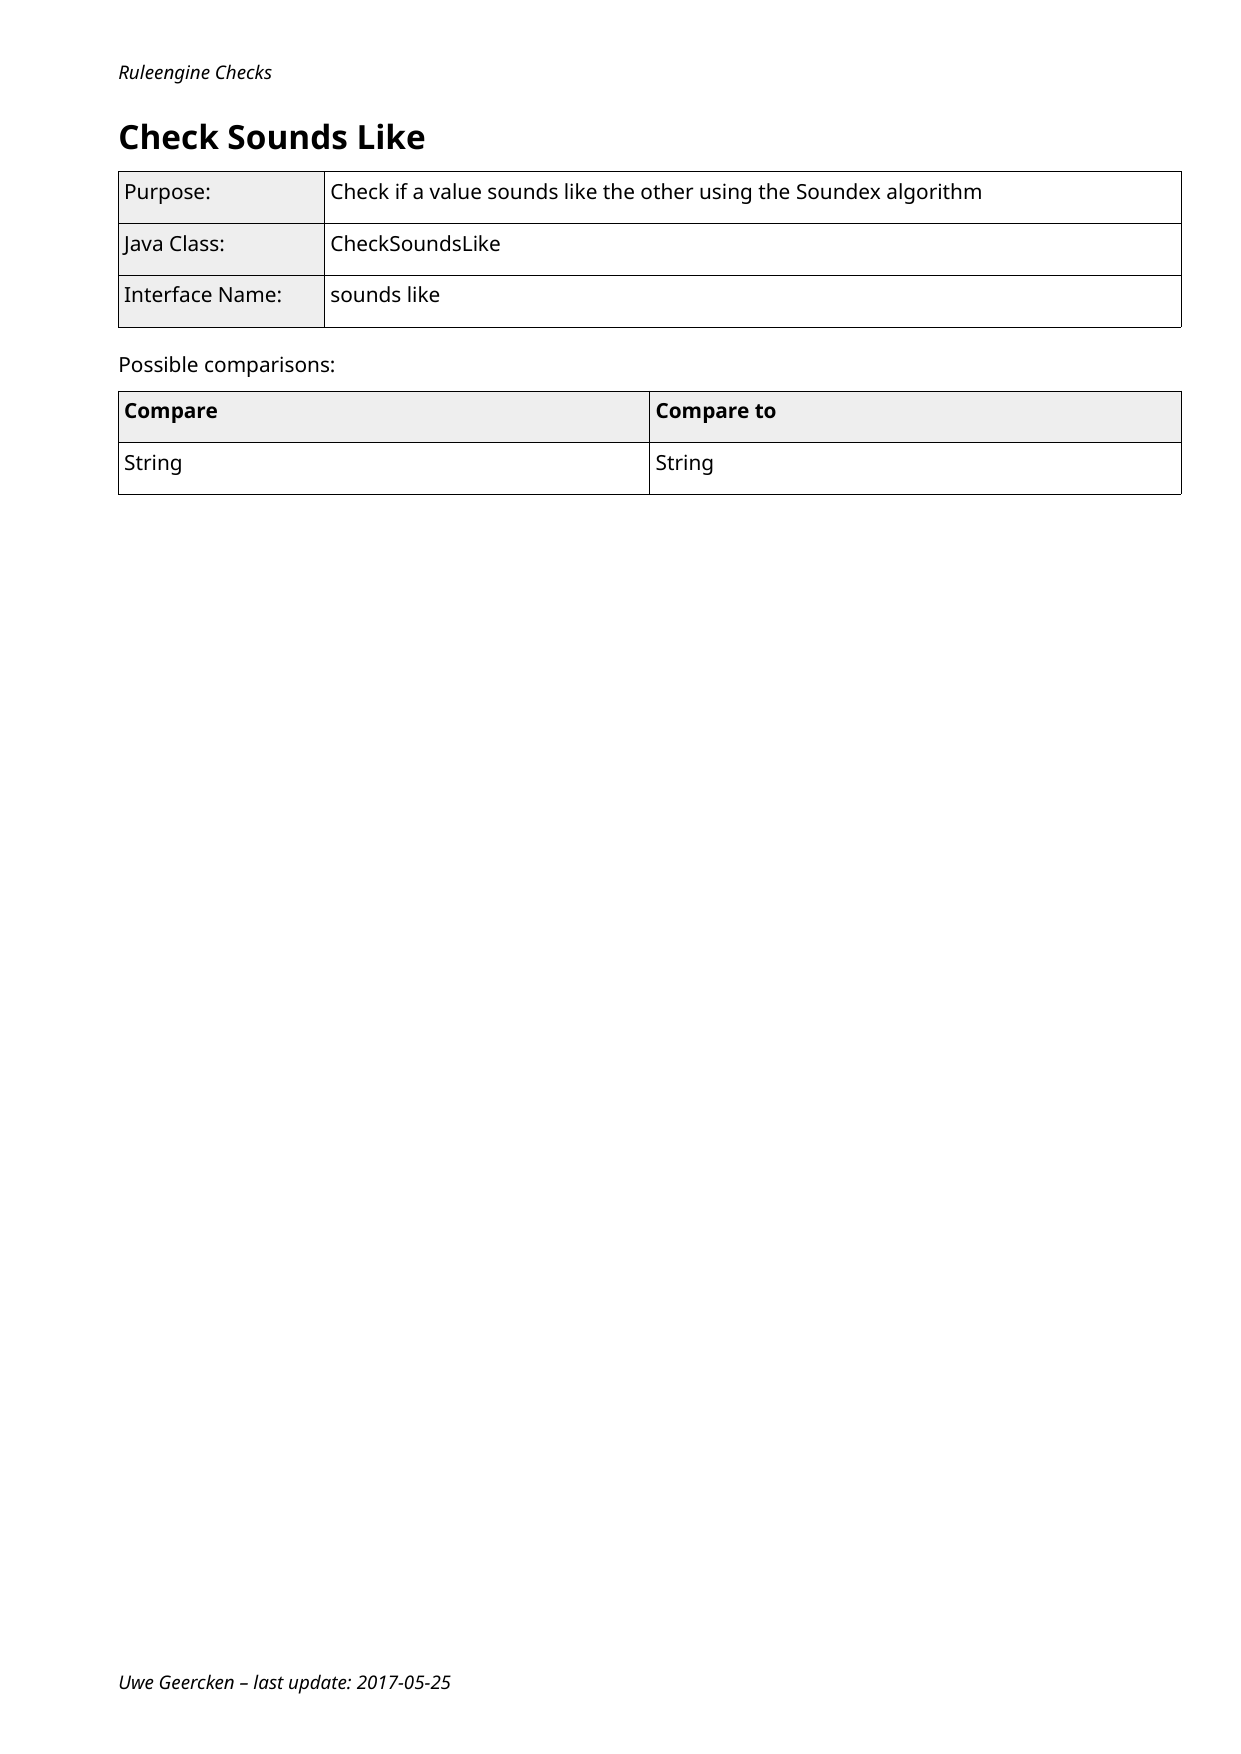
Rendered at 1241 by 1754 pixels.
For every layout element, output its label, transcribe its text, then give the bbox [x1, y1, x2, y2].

table_cell Java Class: [119, 224, 324, 275]
table_header Purpose: [119, 172, 324, 223]
table_cell sounds like [325, 276, 1181, 327]
table_header Compare to [650, 392, 1181, 442]
text Possible comparisons: [118, 350, 1181, 379]
table_header Compare [119, 392, 649, 442]
table_header Check if a value sounds like the other using the Soundex algorithm [325, 172, 1181, 223]
table_cell String [650, 443, 1181, 494]
text Check Sounds Like [118, 114, 1181, 159]
table_cell CheckSoundsLike [325, 224, 1181, 275]
table_cell String [119, 443, 649, 494]
table_cell Interface Name: [119, 276, 324, 327]
